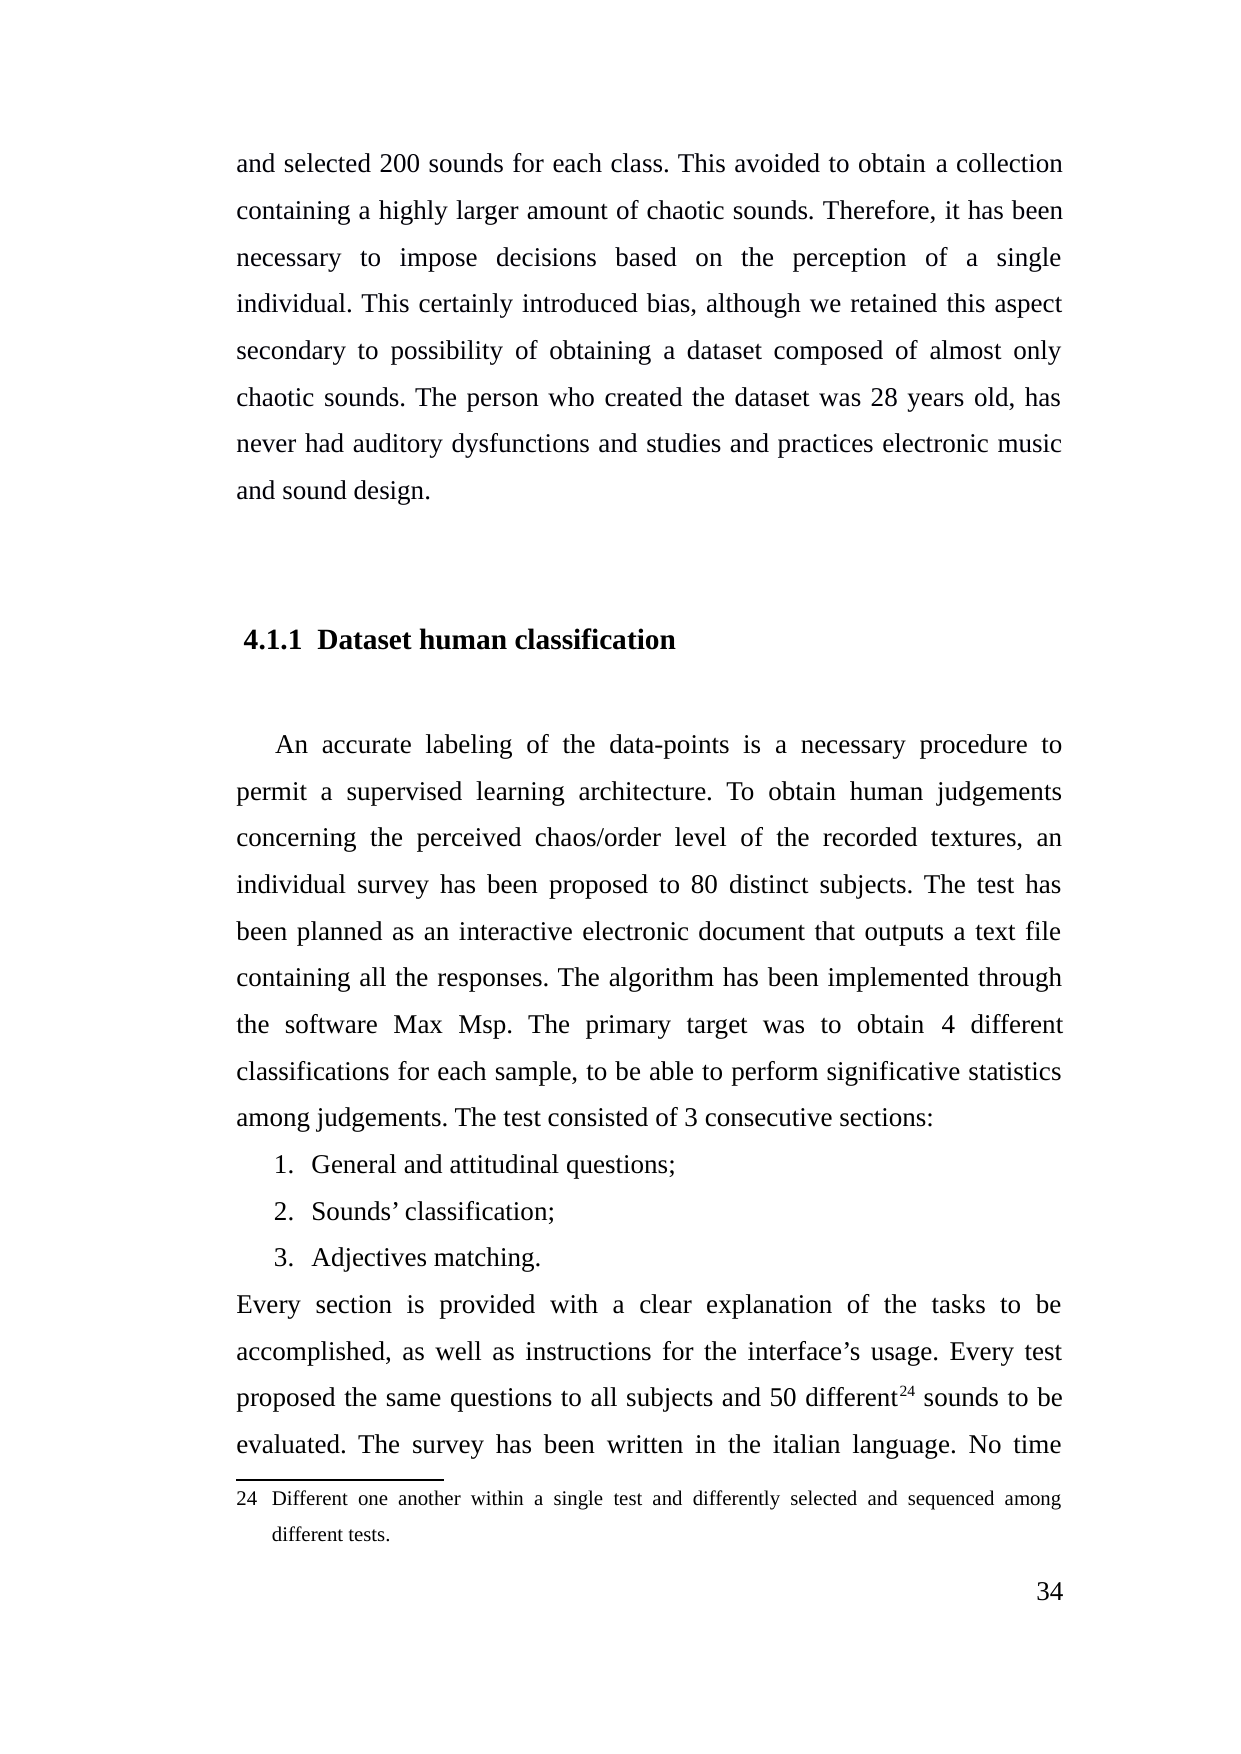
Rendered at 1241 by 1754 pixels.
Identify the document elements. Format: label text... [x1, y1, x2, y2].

list General and attitudinal questions; [274, 1148, 1063, 1179]
list Adjectives matching. [274, 1241, 1063, 1272]
text An accurate labeling of the data-points is a necessary procedure to permit a supervised learning architecture. To obtain human judgements concerning the perceived chaos/order level of the recorded textures, an individual survey has been proposed to 80 distinct subjects. The test has been planned as an interactive electronic document that outputs a text file containing all the responses. The algorithm has been implemented through the software Max Msp. The primary target was to obtain 4 different classifications for each sample, to be able to perform significative statistics among judgements. The test consisted of 3 consecutive sections: [236, 728, 1063, 1132]
text and selected 200 sounds for each class. This avoided to obtain a collection containing a highly larger amount of chaotic sounds. Therefore, it has been necessary to impose decisions based on the perception of a single individual. This certainly introduced bias, although we retained this aspect secondary to possibility of obtaining a dataset composed of almost only chaotic sounds. The person who created the dataset was 28 years old, has never had auditory dysfunctions and studies and practices electronic music and sound design. [236, 148, 1063, 505]
list Sounds’ classification; [274, 1195, 1063, 1226]
subtitle Dataset human classification [236, 622, 1063, 656]
text Different one another within a single test and differently selected and sequenced among different tests. [236, 1486, 1063, 1546]
text Every section is provided with a clear explanation of the tasks to be accomplished, as well as instructions for the interface’s usage. Every test proposed the same questions to all subjects and 50 different sounds to be evaluated. The survey has been written in the italian language. No time [236, 1288, 1063, 1459]
